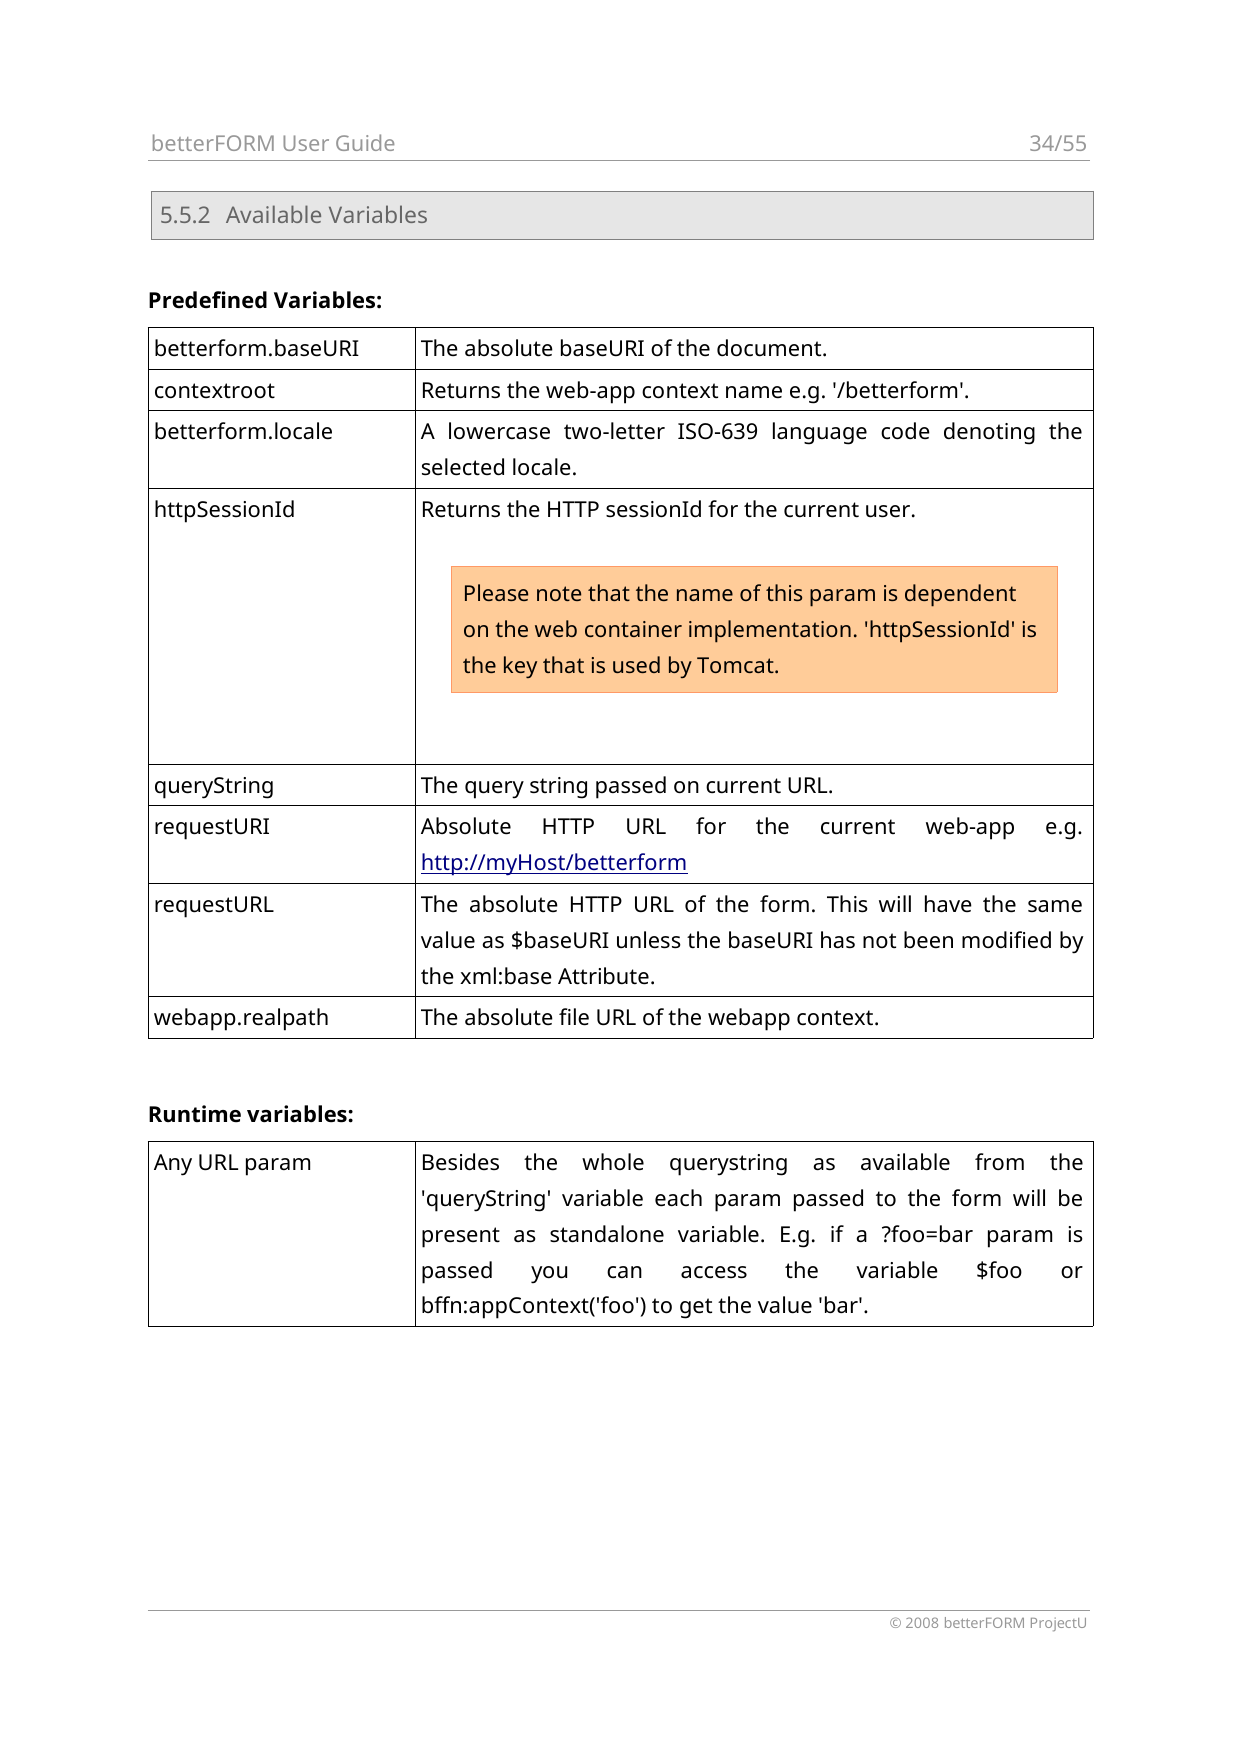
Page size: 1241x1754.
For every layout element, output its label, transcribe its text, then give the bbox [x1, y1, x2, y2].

table_cell queryString [149, 765, 415, 805]
table_cell requestURI [149, 806, 415, 883]
table_cell betterform.locale [149, 411, 415, 488]
table_cell contextroot [149, 370, 415, 410]
table_cell The absolute file URL of the webapp context. [416, 997, 1093, 1038]
table_cell requestURL [149, 884, 415, 996]
text Predefined Variables: [148, 285, 1090, 315]
table_header Besides the whole querystring as available from the 'queryString' variable each param passed to the form will be present as standalone variable. E.g. if a ?foo=bar param is passed you can access the variable $foo or bffn:appContext('foo') to get the value 'bar'. [416, 1142, 1093, 1326]
table_cell Returns the web-app context name e.g. '/betterform'. [416, 370, 1093, 410]
table_cell webapp.realpath [149, 997, 415, 1038]
table_header betterform.baseURI [149, 328, 415, 369]
table_cell The query string passed on current URL. [416, 765, 1093, 805]
table_cell Absolute HTTP URL for the current web-app e.g. http://myHost/betterform [416, 806, 1093, 883]
table_cell The absolute HTTP URL of the form. This will have the same value as $baseURI unless the baseURI has not been modified by the xml:base Attribute. [416, 884, 1093, 996]
subtitle Available Variables [152, 192, 1093, 239]
table_header Any URL param [149, 1142, 415, 1326]
table_cell A lowercase two-letter ISO-639 language code denoting the selected locale. [416, 411, 1093, 488]
table_header The absolute baseURI of the document. [416, 328, 1093, 369]
table_cell Returns the HTTP sessionId for the current user. Please note that the name of this param is dependent on the web container implementation. 'httpSessionId' is the key that is used by Tomcat. [416, 489, 1093, 764]
text Runtime variables: [148, 1099, 1090, 1129]
table_cell httpSessionId [149, 489, 415, 764]
